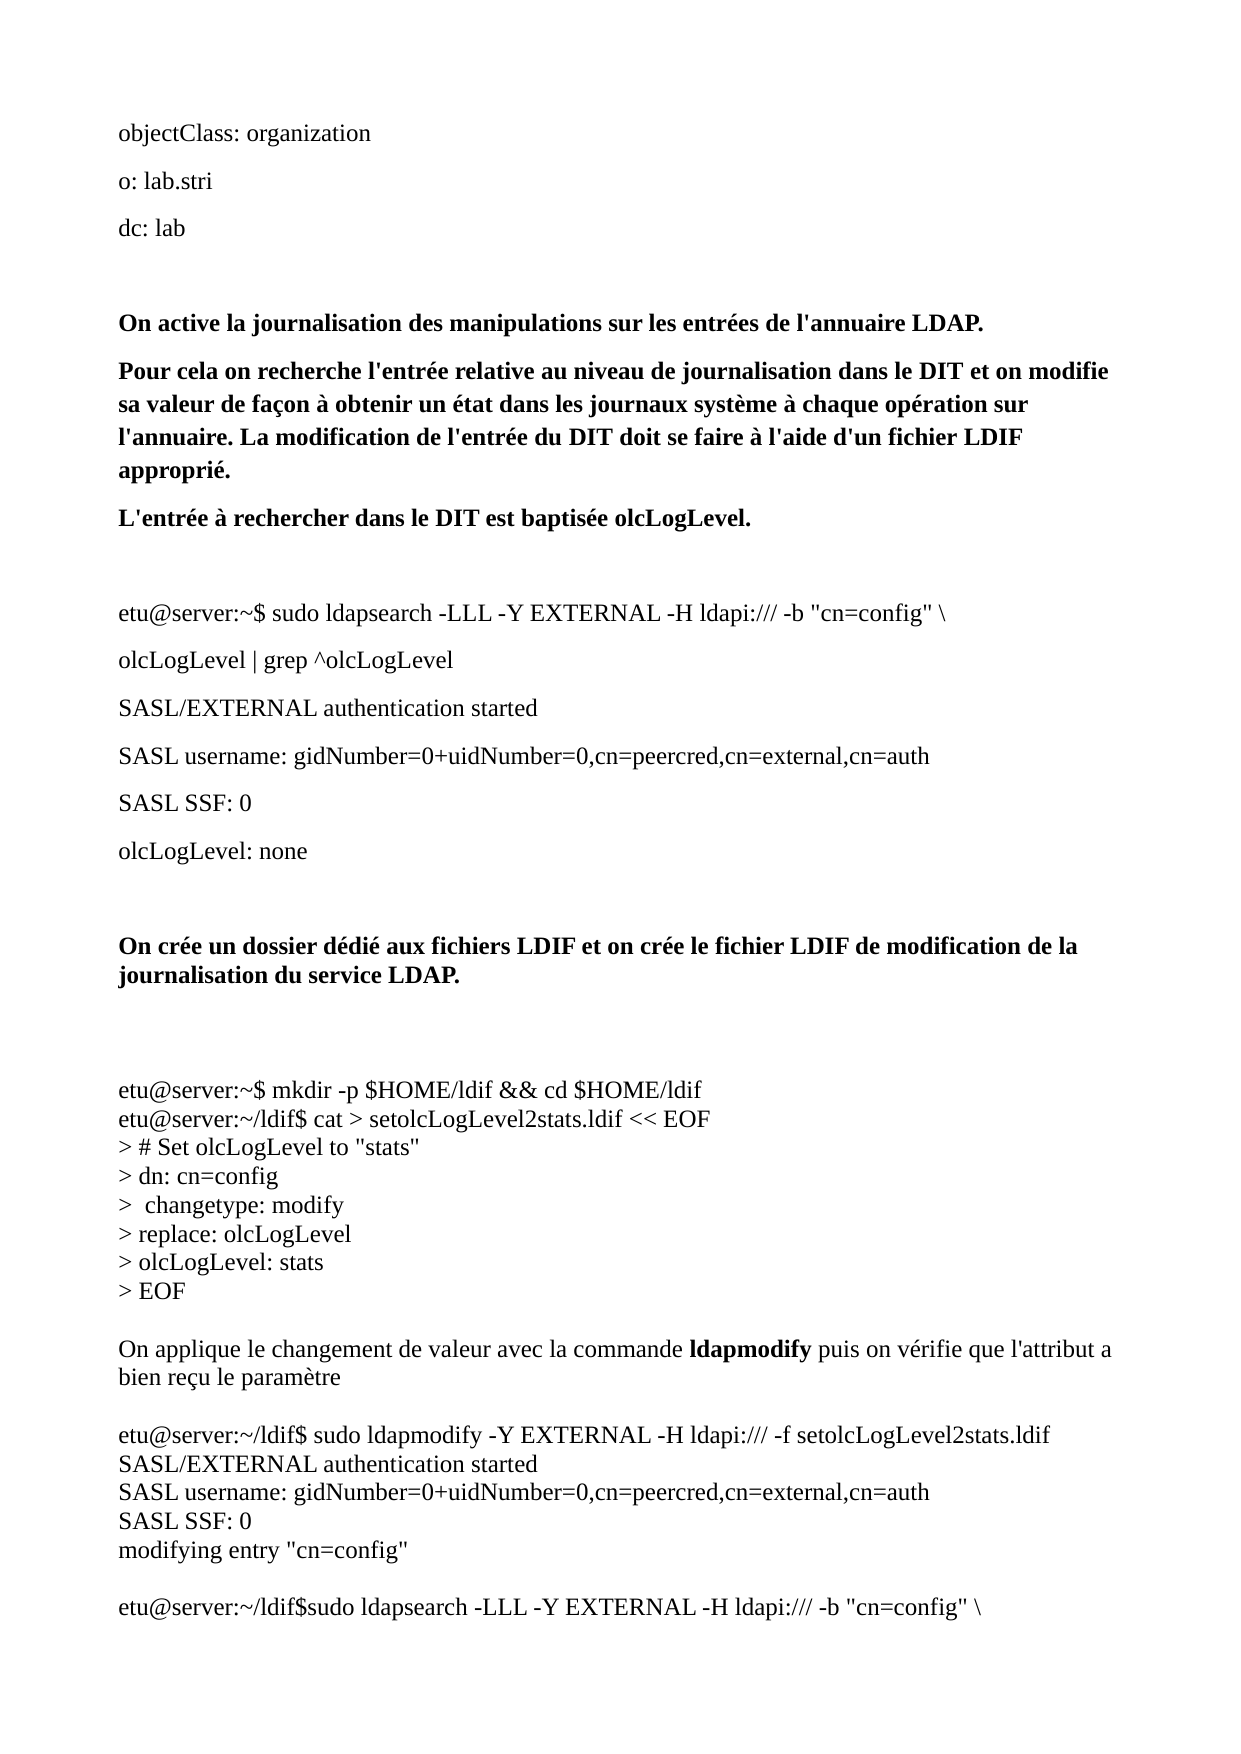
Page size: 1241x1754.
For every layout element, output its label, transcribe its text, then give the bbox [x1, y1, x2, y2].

text > replace: olcLogLevel [118, 1219, 1122, 1247]
text etu@server:~/ldif$ sudo ldapmodify -Y EXTERNAL -H ldapi:/// -f setolcLogLevel2stats.ldif [118, 1420, 1122, 1449]
text dc: lab [118, 213, 1122, 242]
text objectClass: organization [118, 118, 1122, 147]
text Pour cela on recherche l'entrée relative au niveau de journalisation dans le DIT et on modifie sa valeur de façon à obtenir un état dans les journaux système à chaque opération sur l'annuaire. La modification de l'entrée du DIT doit se faire à l'aide d'un fichier LDIF approprié. [118, 356, 1122, 484]
text SASL SSF: 0 [118, 788, 1122, 817]
text > changetype: modify [118, 1190, 1122, 1219]
text SASL SSF: 0 [118, 1506, 1122, 1535]
text SASL/EXTERNAL authentication started [118, 693, 1122, 722]
text olcLogLevel | grep ^olcLogLevel [118, 646, 1122, 674]
text On active la journalisation des manipulations sur les entrées de l'annuaire LDAP. [118, 308, 1122, 337]
text L'entrée à rechercher dans le DIT est baptisée olcLogLevel. [118, 503, 1122, 532]
text modifying entry "cn=config" [118, 1535, 1122, 1564]
text SASL username: gidNumber=0+uidNumber=0,cn=peercred,cn=external,cn=auth [118, 741, 1122, 769]
text etu@server:~/ldif$sudo ldapsearch -LLL -Y EXTERNAL -H ldapi:/// -b "cn=config" \ [118, 1592, 1122, 1621]
text SASL username: gidNumber=0+uidNumber=0,cn=peercred,cn=external,cn=auth [118, 1477, 1122, 1506]
text etu@server:~/ldif$ cat > setolcLogLevel2stats.ldif << EOF [118, 1104, 1122, 1132]
text On applique le changement de valeur avec la commande ldapmodify puis on vérifie que l'attribut a bien reçu le paramètre [118, 1334, 1122, 1391]
text etu@server:~$ mkdir -p $HOME/ldif && cd $HOME/ldif [118, 1075, 1122, 1104]
text olcLogLevel: none [118, 836, 1122, 865]
text SASL/EXTERNAL authentication started [118, 1449, 1122, 1477]
text > EOF [118, 1276, 1122, 1305]
text > # Set olcLogLevel to "stats" [118, 1132, 1122, 1161]
text etu@server:~$ sudo ldapsearch -LLL -Y EXTERNAL -H ldapi:/// -b "cn=config" \ [118, 598, 1122, 627]
text o: lab.stri [118, 166, 1122, 194]
text > dn: cn=config [118, 1161, 1122, 1190]
text > olcLogLevel: stats [118, 1247, 1122, 1276]
text On crée un dossier dédié aux fichiers LDIF et on crée le fichier LDIF de modification de la journalisation du service LDAP. [118, 931, 1122, 989]
